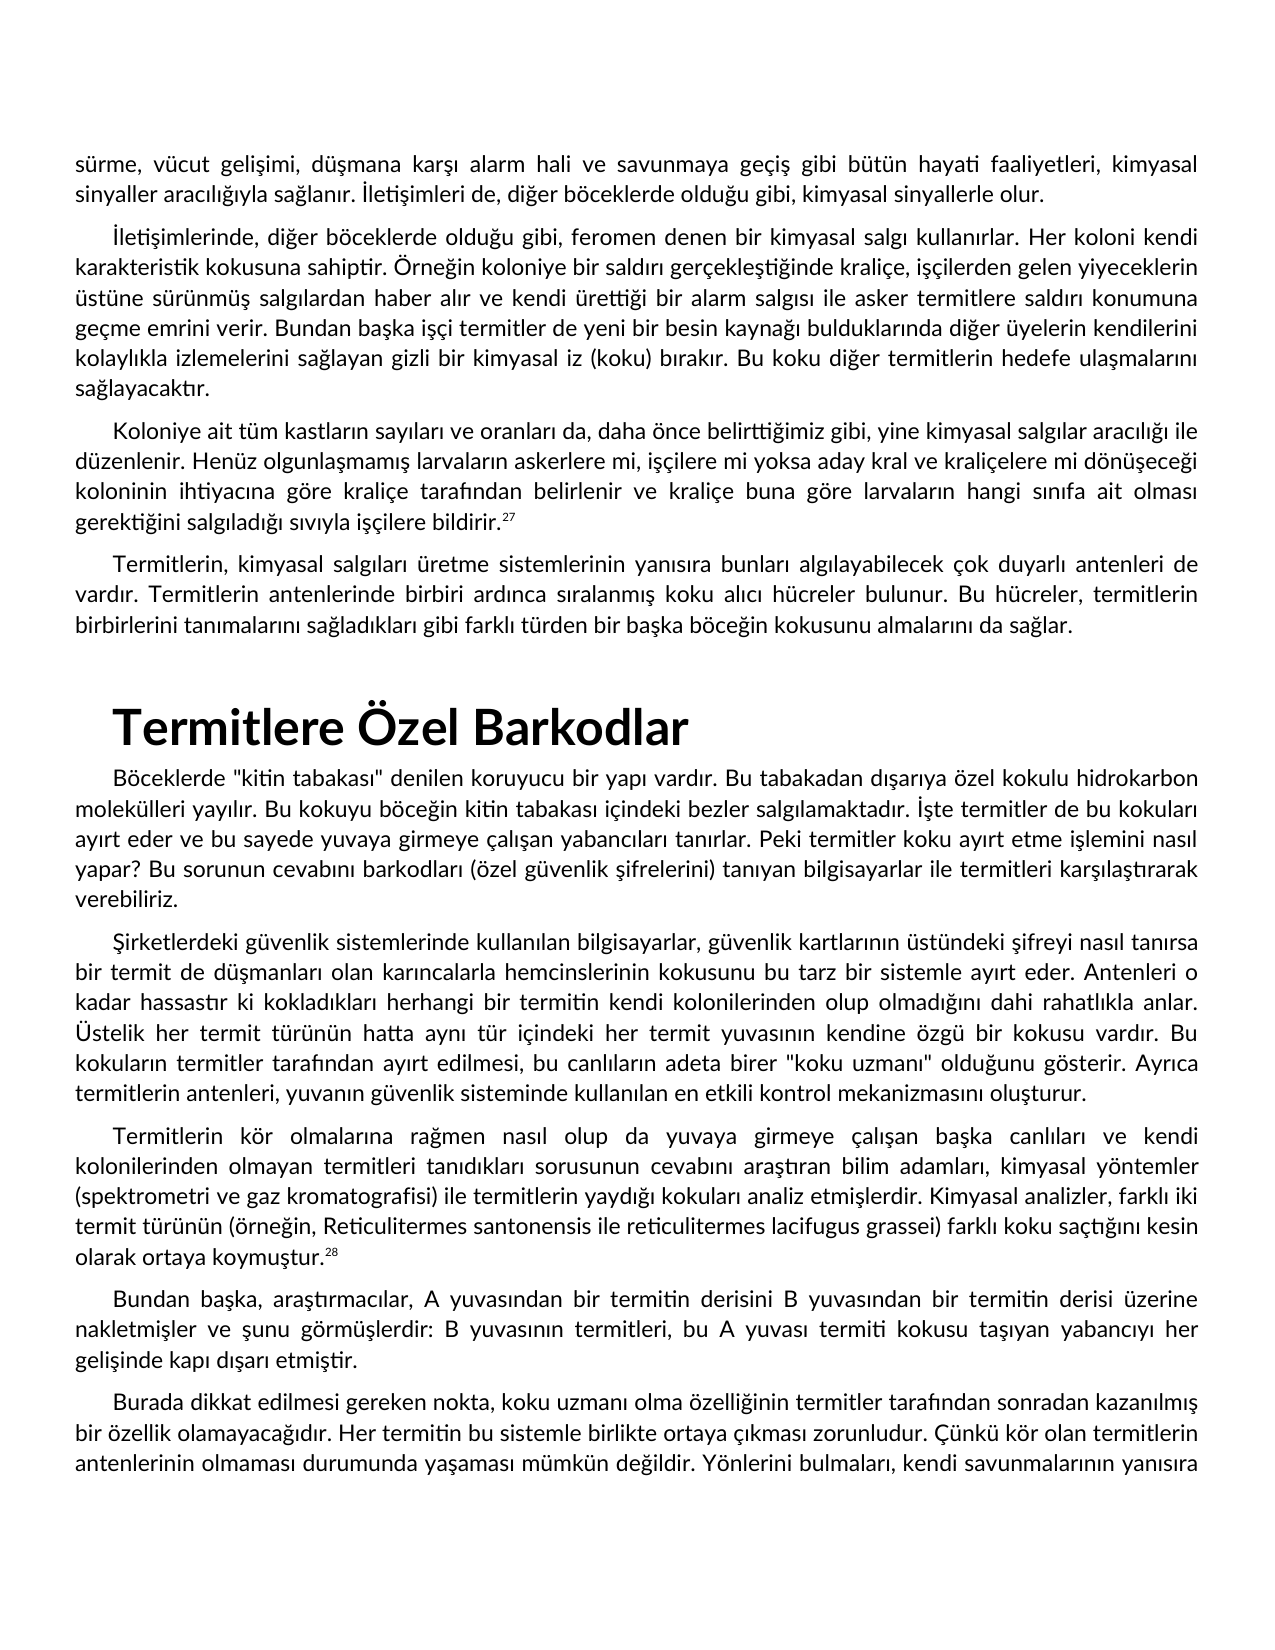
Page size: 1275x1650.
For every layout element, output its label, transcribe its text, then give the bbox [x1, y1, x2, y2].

text Burada dikkat edilmesi gereken nokta, koku uzmanı olma özelliğinin termitler tarafından sonradan kazanılmış bir özellik olamayacağıdır. Her termitin bu sistemle birlikte ortaya çıkması zorunludur. Çünkü kör olan termitlerin antenlerinin olmaması durumunda yaşaması mümkün değildir. Yönlerini bulmaları, kendi savunmalarının yanısıra [75, 1388, 1200, 1476]
text Termitlerin, kimyasal salgıları üretme sistemlerinin yanısıra bunları algılayabilecek çok duyarlı antenleri de vardır. Termitlerin antenlerinde birbiri ardınca sıralanmış koku alıcı hücreler bulunur. Bu hücreler, termitlerin birbirlerini tanımalarını sağladıkları gibi farklı türden bir başka böceğin kokusunu almalarını da sağlar. [75, 550, 1200, 638]
text İletişimlerinde, diğer böceklerde olduğu gibi, feromen denen bir kimyasal salgı kullanırlar. Her koloni kendi karakteristik kokusuna sahiptir. Örneğin koloniye bir saldırı gerçekleştiğinde kraliçe, işçilerden gelen yiyeceklerin üstüne sürünmüş salgılardan haber alır ve kendi ürettiği bir alarm salgısı ile asker termitlere saldırı konumuna geçme emrini verir. Bundan başka işçi termitler de yeni bir besin kaynağı bulduklarında diğer üyelerin kendilerini kolaylıkla izlemelerini sağlayan gizli bir kimyasal iz (koku) bırakır. Bu koku diğer termitlerin hedefe ulaşmalarını sağlayacaktır. [75, 223, 1200, 401]
text Bundan başka, araştırmacılar, A yuvasından bir termitin derisini B yuvasından bir termitin derisi üzerine nakletmişler ve şunu görmüşlerdir: B yuvasının termitleri, bu A yuvası termiti kokusu taşıyan yabancıyı her gelişinde kapı dışarı etmiştir. [75, 1285, 1200, 1373]
text Termitlerin kör olmalarına rağmen nasıl olup da yuvaya girmeye çalışan başka canlıları ve kendi kolonilerinden olmayan termitleri tanıdıkları sorusunun cevabını araştıran bilim adamları, kimyasal yöntemler (spektrometri ve gaz kromatografisi) ile termitlerin yaydığı kokuları analiz etmişlerdir. Kimyasal analizler, farklı iki termit türünün (örneğin, Reticulitermes santonensis ile reticulitermes lacifugus grassei) farklı koku saçtığını kesin olarak ortaya koymuştur.28 [75, 1121, 1200, 1270]
text sürme, vücut gelişimi, düşmana karşı alarm hali ve savunmaya geçiş gibi bütün hayati faaliyetleri, kimyasal sinyaller aracılığıyla sağlanır. İletişimleri de, diğer böceklerde olduğu gibi, kimyasal sinyallerle olur. [75, 150, 1200, 208]
text Şirketlerdeki güvenlik sistemlerinde kullanılan bilgisayarlar, güvenlik kartlarının üstündeki şifreyi nasıl tanırsa bir termit de düşmanları olan karıncalarla hemcinslerinin kokusunu bu tarz bir sistemle ayırt eder. Antenleri o kadar hassastır ki kokladıkları herhangi bir termitin kendi kolonilerinden olup olmadığını dahi rahatlıkla anlar. Üstelik her termit türünün hatta aynı tür içindeki her termit yuvasının kendine özgü bir kokusu vardır. Bu kokuların termitler tarafından ayırt edilmesi, bu canlıların adeta birer "koku uzmanı" olduğunu gösterir. Ayrıca termitlerin antenleri, yuvanın güvenlik sisteminde kullanılan en etkili kontrol mekanizmasını oluşturur. [75, 928, 1200, 1106]
text Koloniye ait tüm kastların sayıları ve oranları da, daha önce belirttiğimiz gibi, yine kimyasal salgılar aracılığı ile düzenlenir. Henüz olgunlaşmamış larvaların askerlere mi, işçilere mi yoksa aday kral ve kraliçelere mi dönüşeceği koloninin ihtiyacına göre kraliçe tarafından belirlenir ve kraliçe buna göre larvaların hangi sınıfa ait olması gerektiğini salgıladığı sıvıyla işçilere bildirir.27 [75, 417, 1200, 535]
subtitle Termitlere Özel Barkodlar [112, 696, 1200, 756]
text Böceklerde "kitin tabakası" denilen koruyucu bir yapı vardır. Bu tabakadan dışarıya özel kokulu hidrokarbon molekülleri yayılır. Bu kokuyu böceğin kitin tabakası içindeki bezler salgılamaktadır. İşte termitler de bu kokuları ayırt eder ve bu sayede yuvaya girmeye çalışan yabancıları tanırlar. Peki termitler koku ayırt etme işlemini nasıl yapar? Bu sorunun cevabını barkodları (özel güvenlik şifrelerini) tanıyan bilgisayarlar ile termitleri karşılaştırarak verebiliriz. [75, 764, 1200, 912]
